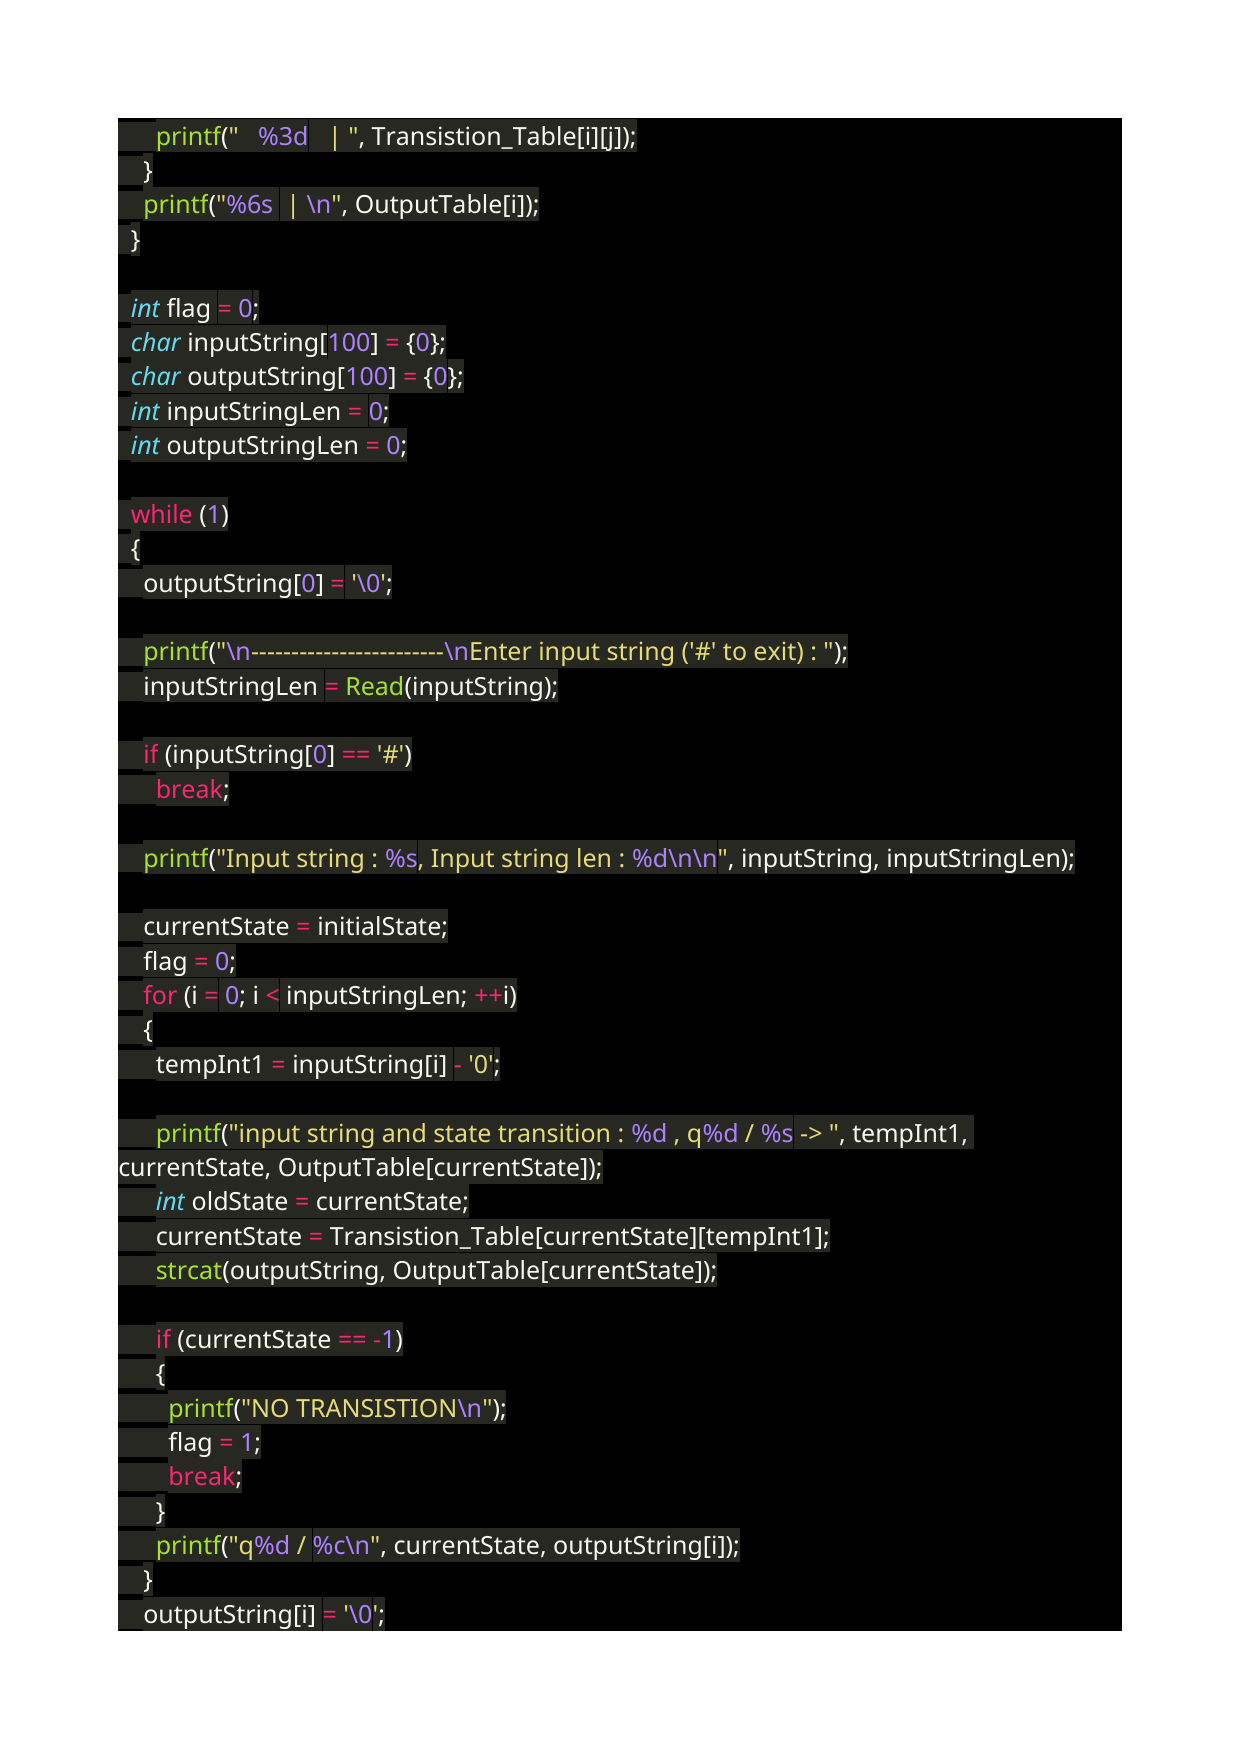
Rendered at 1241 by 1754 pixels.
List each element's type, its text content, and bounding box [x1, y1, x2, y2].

text while (1) [118, 496, 1122, 531]
text { [118, 1356, 1122, 1390]
text inputStringLen = Read(inputString); [118, 668, 1122, 702]
text } [118, 221, 1122, 256]
text { [118, 1012, 1122, 1046]
text flag = 1; [118, 1424, 1122, 1459]
text if (inputString[0] == '#') [118, 737, 1122, 771]
text char outputString[100] = {0}; [118, 359, 1122, 393]
text int oldState = currentState; [118, 1184, 1122, 1218]
text flag = 0; [118, 943, 1122, 977]
text } [118, 1493, 1122, 1527]
text } [118, 1562, 1122, 1596]
text outputString[i] = '\0'; [118, 1596, 1122, 1631]
text currentState = Transistion_Table[currentState][tempInt1]; [118, 1218, 1122, 1252]
text printf("q%d / %c\n", currentState, outputString[i]); [118, 1527, 1122, 1562]
text printf(" %3d | ", Transistion_Table[i][j]); [118, 118, 1122, 152]
text { [118, 531, 1122, 565]
text int flag = 0; [118, 290, 1122, 324]
text printf("input string and state transition : %d , q%d / %s -> ", tempInt1, currentState, OutputTable[currentState]); [118, 1115, 1122, 1184]
text for (i = 0; i < inputStringLen; ++i) [118, 977, 1122, 1012]
text printf("Input string : %s, Input string len : %d\n\n", inputString, inputStringLen); [118, 840, 1122, 874]
text break; [118, 1459, 1122, 1493]
text if (currentState == -1) [118, 1321, 1122, 1356]
text printf("%6s | \n", OutputTable[i]); [118, 187, 1122, 221]
text printf("\n------------------------\nEnter input string ('#' to exit) : "); [118, 634, 1122, 668]
text printf("NO TRANSISTION\n"); [118, 1390, 1122, 1424]
text char inputString[100] = {0}; [118, 324, 1122, 359]
text } [118, 152, 1122, 187]
text break; [118, 771, 1122, 806]
text strcat(outputString, OutputTable[currentState]); [118, 1252, 1122, 1287]
text int inputStringLen = 0; [118, 393, 1122, 427]
text outputString[0] = '\0'; [118, 565, 1122, 599]
text currentState = initialState; [118, 909, 1122, 943]
text tempInt1 = inputString[i] - '0'; [118, 1046, 1122, 1081]
text int outputStringLen = 0; [118, 427, 1122, 462]
